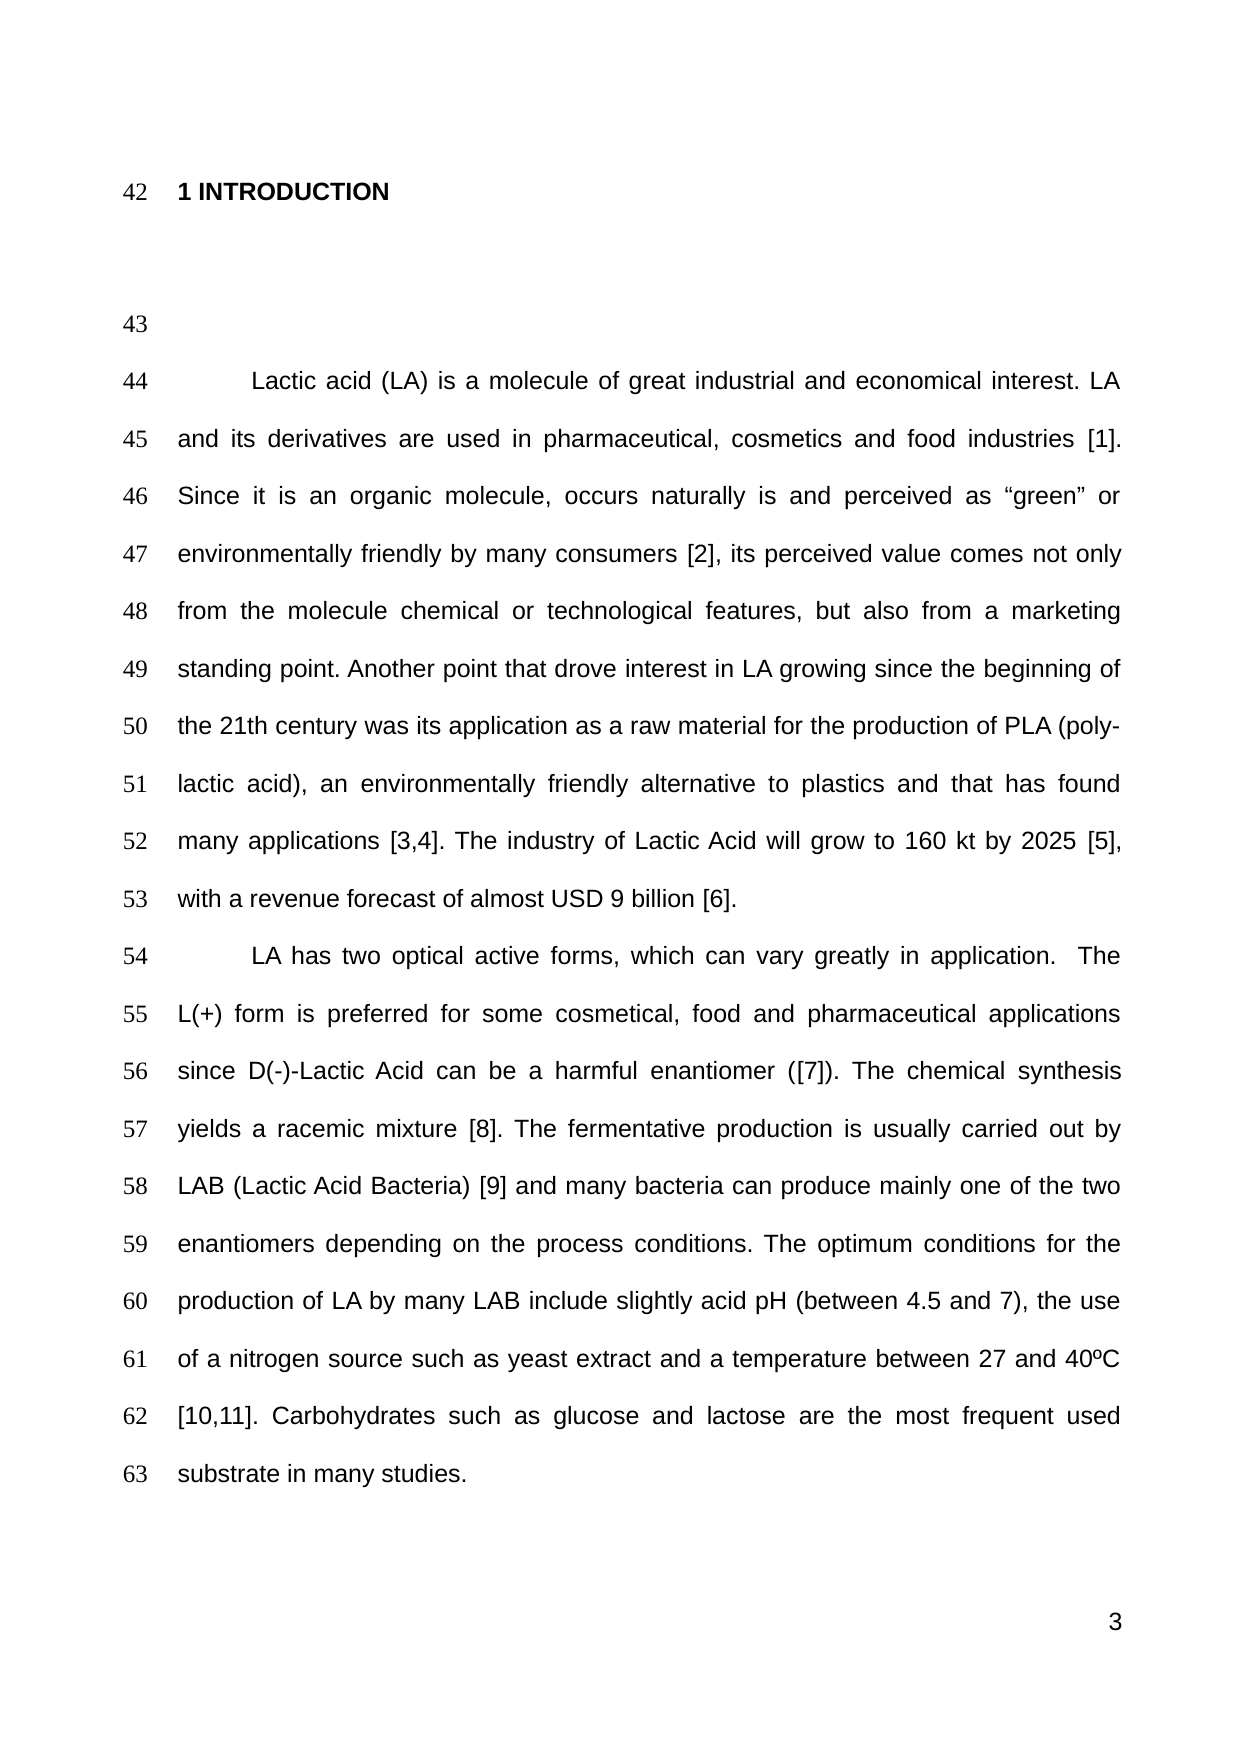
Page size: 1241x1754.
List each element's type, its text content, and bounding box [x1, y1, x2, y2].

subtitle Introduction [177, 177, 1122, 206]
text Lactic acid (LA) is a molecule of great industrial and economical interest. LA and its derivatives are used in pharmaceutical, cosmetics and food industries [1]. Since it is an organic molecule, occurs naturally is and perceived as “green” or environmentally friendly by many consumers [2], its perceived value comes not only from the molecule chemical or technological features, but also from a marketing standing point. Another point that drove interest in LA growing since the beginning of the 21th century was its application as a raw material for the production of PLA (poly-lactic acid), an environmentally friendly alternative to plastics and that has found many applications [3,4]. The industry of Lactic Acid will grow to 160 kt by 2025 [5], with a revenue forecast of almost USD 9 billion [6]. [177, 366, 1122, 913]
text LA has two optical active forms, which can vary greatly in application. The L(+) form is preferred for some cosmetical, food and pharmaceutical applications since D(-)-Lactic Acid can be a harmful enantiomer ([7]). The chemical synthesis yields a racemic mixture [8]. The fermentative production is usually carried out by LAB (Lactic Acid Bacteria) [9] and many bacteria can produce mainly one of the two enantiomers depending on the process conditions. The optimum conditions for the production of LA by many LAB include slightly acid pH (between 4.5 and 7), the use of a nitrogen source such as yeast extract and a temperature between 27 and 40ºC [10,11]. Carbohydrates such as glucose and lactose are the most frequent used substrate in many studies. [177, 941, 1122, 1488]
